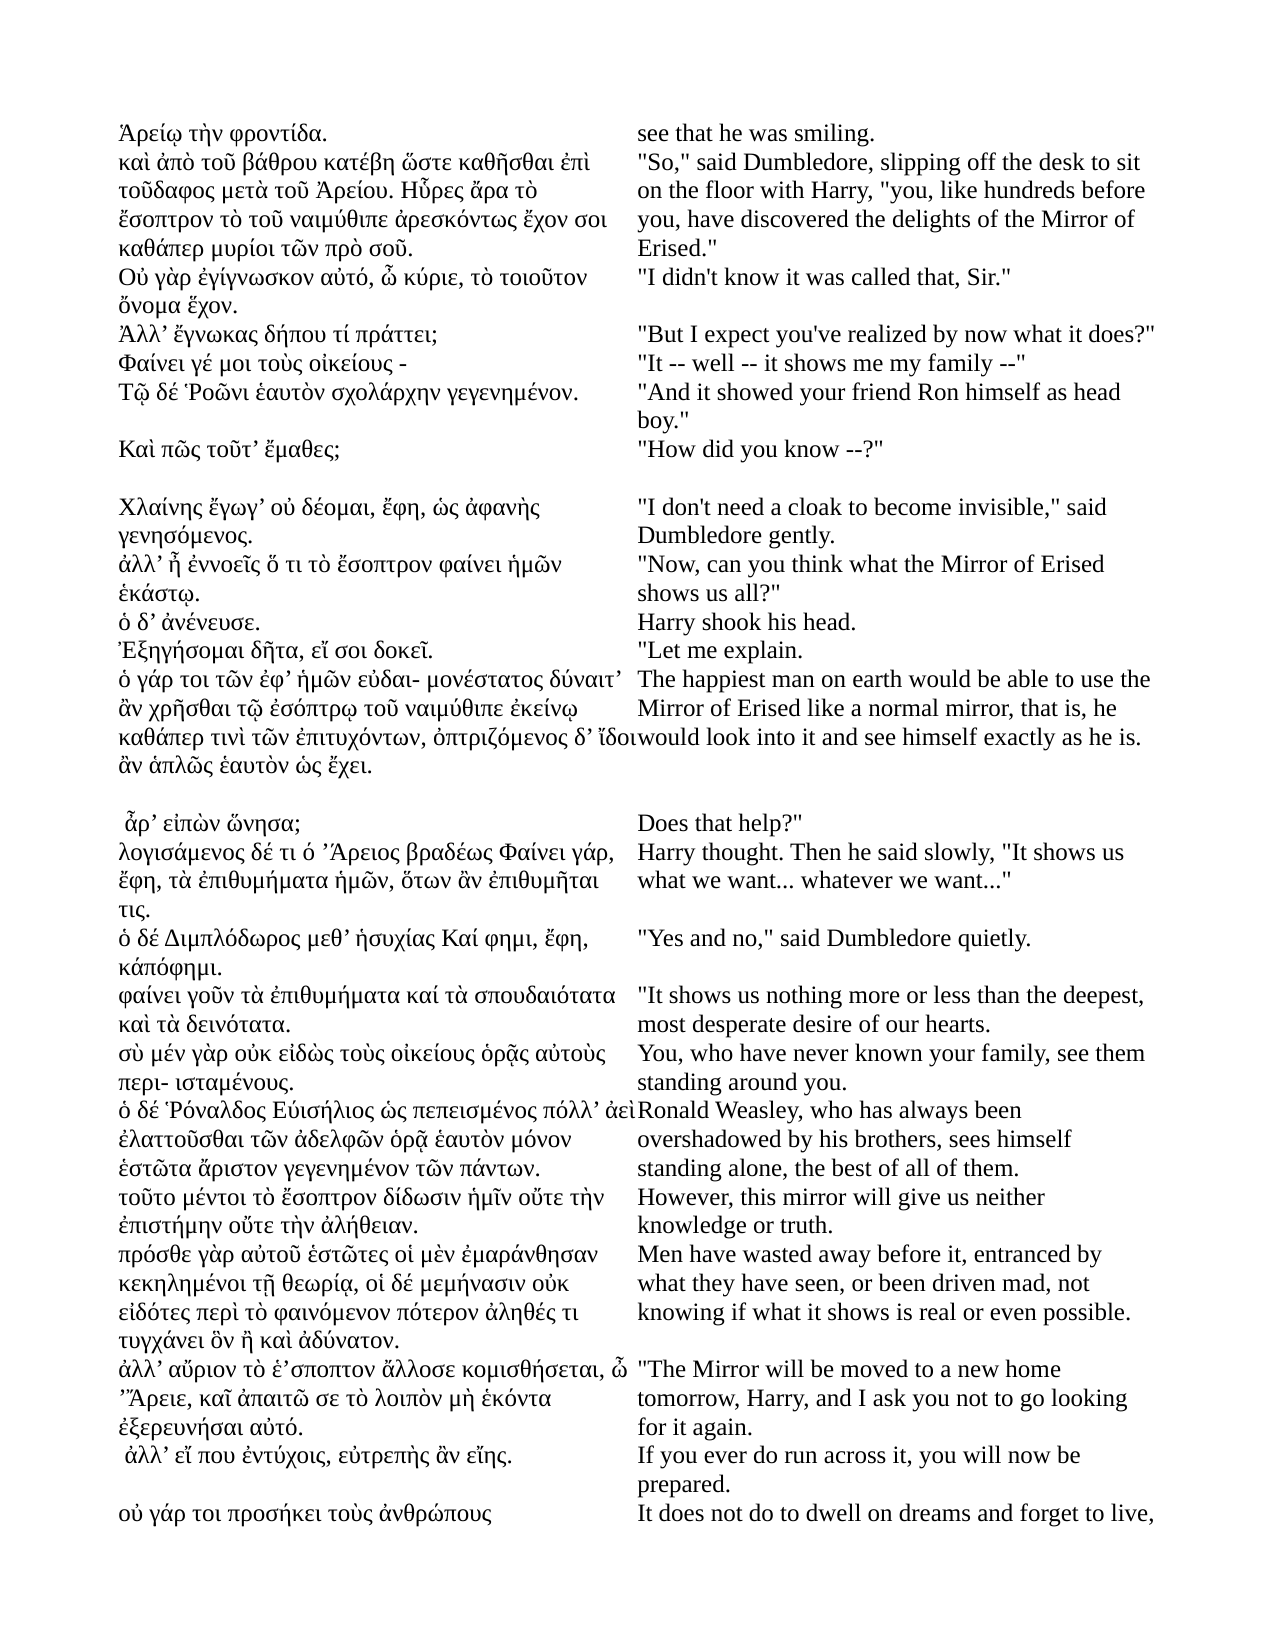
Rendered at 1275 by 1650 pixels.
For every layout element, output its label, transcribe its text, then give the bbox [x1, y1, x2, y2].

table_cell If you ever do run across it, you will now be prepared. [637, 1441, 1157, 1498]
table_cell Χλαίνης ἔγωγ’ οὐ δέομαι, ἔφη, ὡς ἀφανὴς γενησόμενος. [118, 492, 637, 549]
table_cell You, who have never known your family, see them standing around you. [637, 1038, 1157, 1096]
table_cell However, this mirror will give us neither knowledge or truth. [637, 1182, 1157, 1239]
table_cell Ronald Weasley, who has always been overshadowed by his brothers, sees himself standing alone, the best of all of them. [637, 1096, 1157, 1182]
table_cell Does that help?" [637, 808, 1157, 837]
table_cell Ἐξηγήσομαι δῆτα, εἴ σοι δοκεῖ. [118, 636, 637, 664]
table_cell It does not do to dwell on dreams and forget to live, [637, 1498, 1157, 1527]
table_cell "How did you know --?" [637, 434, 1157, 463]
table_cell "It shows us nothing more or less than the deepest, most desperate desire of our hearts. [637, 981, 1157, 1038]
table_cell Οὐ γὰρ ἐγίγνωσκον αὐτό, ὦ κύριε, τὸ τοιοῦτον ὄνομα ἕχον. [118, 262, 637, 319]
table_cell "It -- well -- it shows me my family --" [637, 348, 1157, 377]
table_cell [637, 463, 1157, 492]
table_cell πρόσθε γὰρ αὐτοῦ ἑστῶτες οἱ μὲν ἐμαράνθησαν κεκηλημένοι τῇ θεωρίᾳ, οἱ δέ μεμήνασιν οὐκ εἰδότες περὶ τὸ φαινόμενον πότερον ἀληθές τι τυγχάνει ὃν ἢ καὶ ἀδύνατον. [118, 1239, 637, 1354]
table_cell The happiest man on earth would be able to use the Mirror of Erised like a normal mirror, that is, he would look into it and see himself exactly as he is. [637, 664, 1157, 779]
table_cell ἀλλ’ αὔριον τὸ ἑ’σποπτον ἄλλοσε κομισθήσεται, ὦ ’Ἄρειε, καῖ ἀπαιτῶ σε τὸ λοιπὸν μὴ ἑκόντα ἐξερευνήσαι αὐτό. [118, 1354, 637, 1441]
table_cell τοῦτο μέντοι τὸ ἔσοπτρον δίδωσιν ἡμῖν οὔτε τὴν ἐπιστήμην οὔτε τὴν ἀλήθειαν. [118, 1182, 637, 1239]
table_cell "Let me explain. [637, 636, 1157, 664]
table_cell ἆρ’ εἰπὼν ὥνησα; [118, 808, 637, 837]
table_cell σὺ μέν γὰρ οὐκ εἰδὼς τοὺς οἰκείους ὁρᾷς αὐτοὺς περι- ισταμένους. [118, 1038, 637, 1096]
table_cell [637, 779, 1157, 808]
table_cell "The Mirror will be moved to a new home tomorrow, Harry, and I ask you not to go looking for it again. [637, 1354, 1157, 1441]
table_cell "Yes and no," said Dumbledore quietly. [637, 923, 1157, 981]
table_cell φαίνει γοῦν τὰ ἐπιθυμήματα καί τὰ σπουδαιότατα καὶ τὰ δεινότατα. [118, 981, 637, 1038]
table_cell [118, 463, 637, 492]
table_cell καὶ ἀπὸ τοῦ βάθρου κατέβη ὥστε καθῆσθαι ἐπὶ τοῦδαφος μετὰ τοῦ Ἀρείου. Ηὗρες ἄρα τὸ ἔσοπτρον τὸ τοῦ ναιμύθιπε ἀρεσκόντως ἔχον σοι καθάπερ μυρίοι τῶν πρὸ σοῦ. [118, 147, 637, 262]
table_cell ὁ δέ Ῥόναλδος Εύισήλιος ὡς πεπεισμένος πόλλ’ ἀεὶ ἐλαττοῦσθαι τῶν ἀδελφῶν ὁρᾷ ἑαυτὸν μόνον ἑστῶτα ἄριστον γεγενημένον τῶν πάντων. [118, 1096, 637, 1182]
table_cell Ἁρείῳ τὴν φροντίδα. [118, 118, 637, 147]
table_cell "I didn't know it was called that, Sir." [637, 262, 1157, 319]
table_cell ὁ δ’ ἀνένευσε. [118, 607, 637, 636]
table_cell "And it showed your friend Ron himself as head boy." [637, 377, 1157, 434]
table_cell Καὶ πῶς τοῦτ’ ἔμαθες; [118, 434, 637, 463]
table_cell "But I expect you've realized by now what it does?" [637, 319, 1157, 348]
table_cell Τῷ δέ Ῥοῶνι ἑαυτὸν σχολάρχην γεγενημένον. [118, 377, 637, 434]
table_cell ἀλλ’ εἴ που ἐντύχοις, εὐτρεπὴς ἂν εἴης. [118, 1441, 637, 1498]
table_cell "So," said Dumbledore, slipping off the desk to sit on the floor with Harry, "you, like hundreds before you, have discovered the delights of the Mirror of Erised." [637, 147, 1157, 262]
table_cell λογισάμενος δέ τι ό ’Άρειος βραδέως Φαίνει γάρ, ἔφη, τὰ ἐπιθυμήματα ἡμῶν, ὅτων ἂν ἐπιθυμῆται τις. [118, 837, 637, 923]
table_cell [118, 779, 637, 808]
table_cell Φαίνει γέ μοι τοὺς οἰκείους - [118, 348, 637, 377]
table_cell see that he was smiling. [637, 118, 1157, 147]
table_cell ὁ δέ Διμπλόδωρος μεθ’ ἡσυχίας Καί φημι, ἔφη, κάπόφημι. [118, 923, 637, 981]
table_cell Ἀλλ’ ἔγνωκας δήπου τί πράττει; [118, 319, 637, 348]
table_cell Men have wasted away before it, entranced by what they have seen, or been driven mad, not knowing if what it shows is real or even possible. [637, 1239, 1157, 1354]
table_cell "I don't need a cloak to become invisible," said Dumbledore gently. [637, 492, 1157, 549]
table_cell οὐ γάρ τοι προσήκει τοὺς ἀνθρώπους [118, 1498, 637, 1527]
table_cell Harry thought. Then he said slowly, "It shows us what we want... whatever we want..." [637, 837, 1157, 923]
table_cell "Now, can you think what the Mirror of Erised shows us all?" [637, 549, 1157, 607]
table_cell Harry shook his head. [637, 607, 1157, 636]
table_cell ἀλλ’ ἦ ἐννοεῖς ὅ τι τὸ ἔσοπτρον φαίνει ἡμῶν ἑκάστῳ. [118, 549, 637, 607]
table_cell ὁ γάρ τοι τῶν ἐφ’ ἡμῶν εὐδαι- μονέστατος δύναιτ’ ἂν χρῆσθαι τῷ ἐσόπτρῳ τοῦ ναιμύθιπε ἐκείνῳ καθάπερ τινὶ τῶν ἐπιτυχόντων, ὀπτριζόμενος δ’ ἴδοι ἂν ἁπλῶς ἑαυτὸν ὡς ἔχει. [118, 664, 637, 779]
